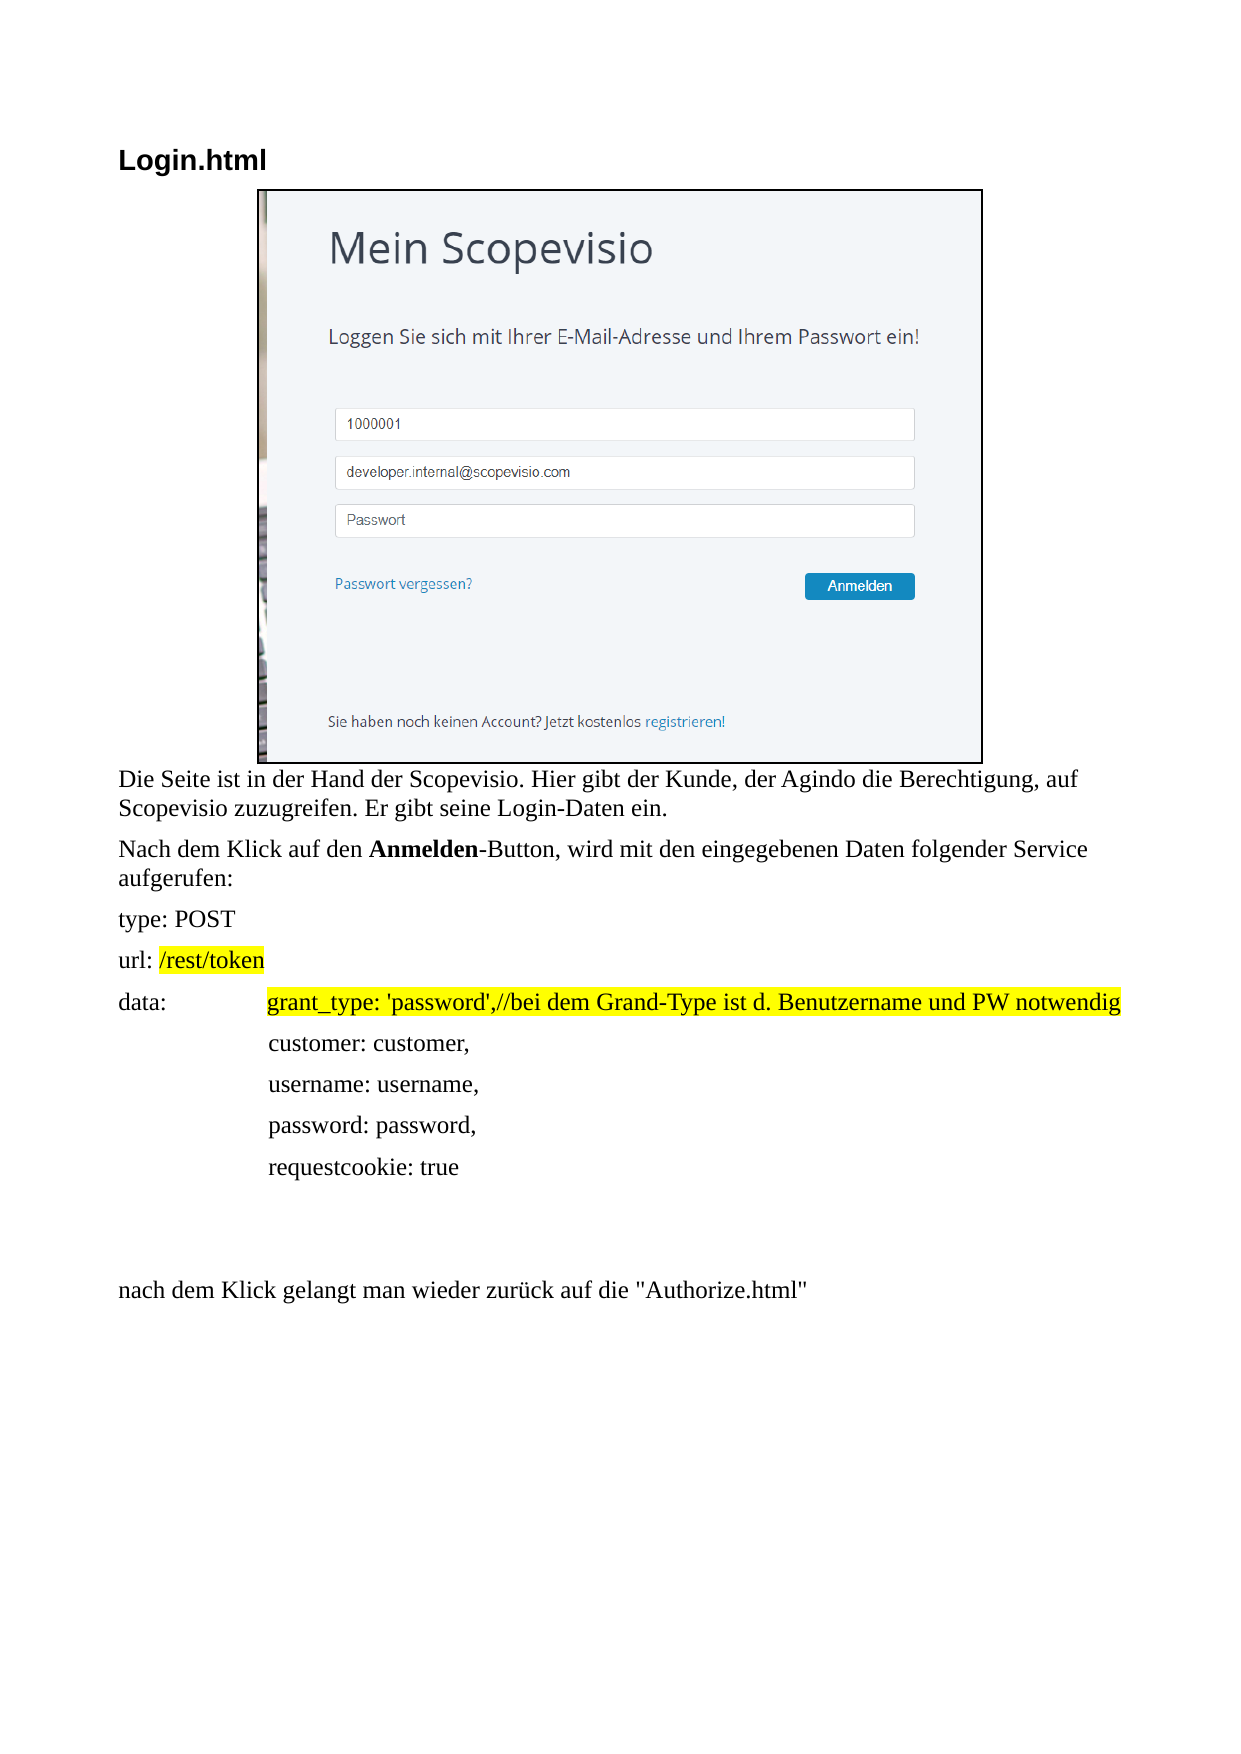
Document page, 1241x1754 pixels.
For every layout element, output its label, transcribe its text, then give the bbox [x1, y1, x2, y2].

text url: /rest/token [118, 946, 1122, 974]
text requestcookie: true [118, 1152, 1122, 1181]
text nach dem Klick gelangt man wieder zurück auf die "Authorize.html" [118, 1276, 1122, 1304]
text data: grant_type: 'password',//bei dem Grand-Type ist d. Benutzername und PW notwendig [118, 987, 1122, 1016]
text username: username, [118, 1069, 1122, 1098]
text Die Seite ist in der Hand der Scopevisio. Hier gibt der Kunde, der Agindo die Berechtigung, auf Scopevisio zuzugreifen. Er gibt seine Login-Daten ein. [118, 189, 1122, 822]
text Nach dem Klick auf den Anmelden-Button, wird mit den eingegebenen Daten folgender Service aufgerufen: [118, 834, 1122, 892]
text type: POST [118, 904, 1122, 933]
subtitle Login.html [118, 143, 1122, 177]
text password: password, [118, 1111, 1122, 1139]
text customer: customer, [118, 1028, 1122, 1057]
